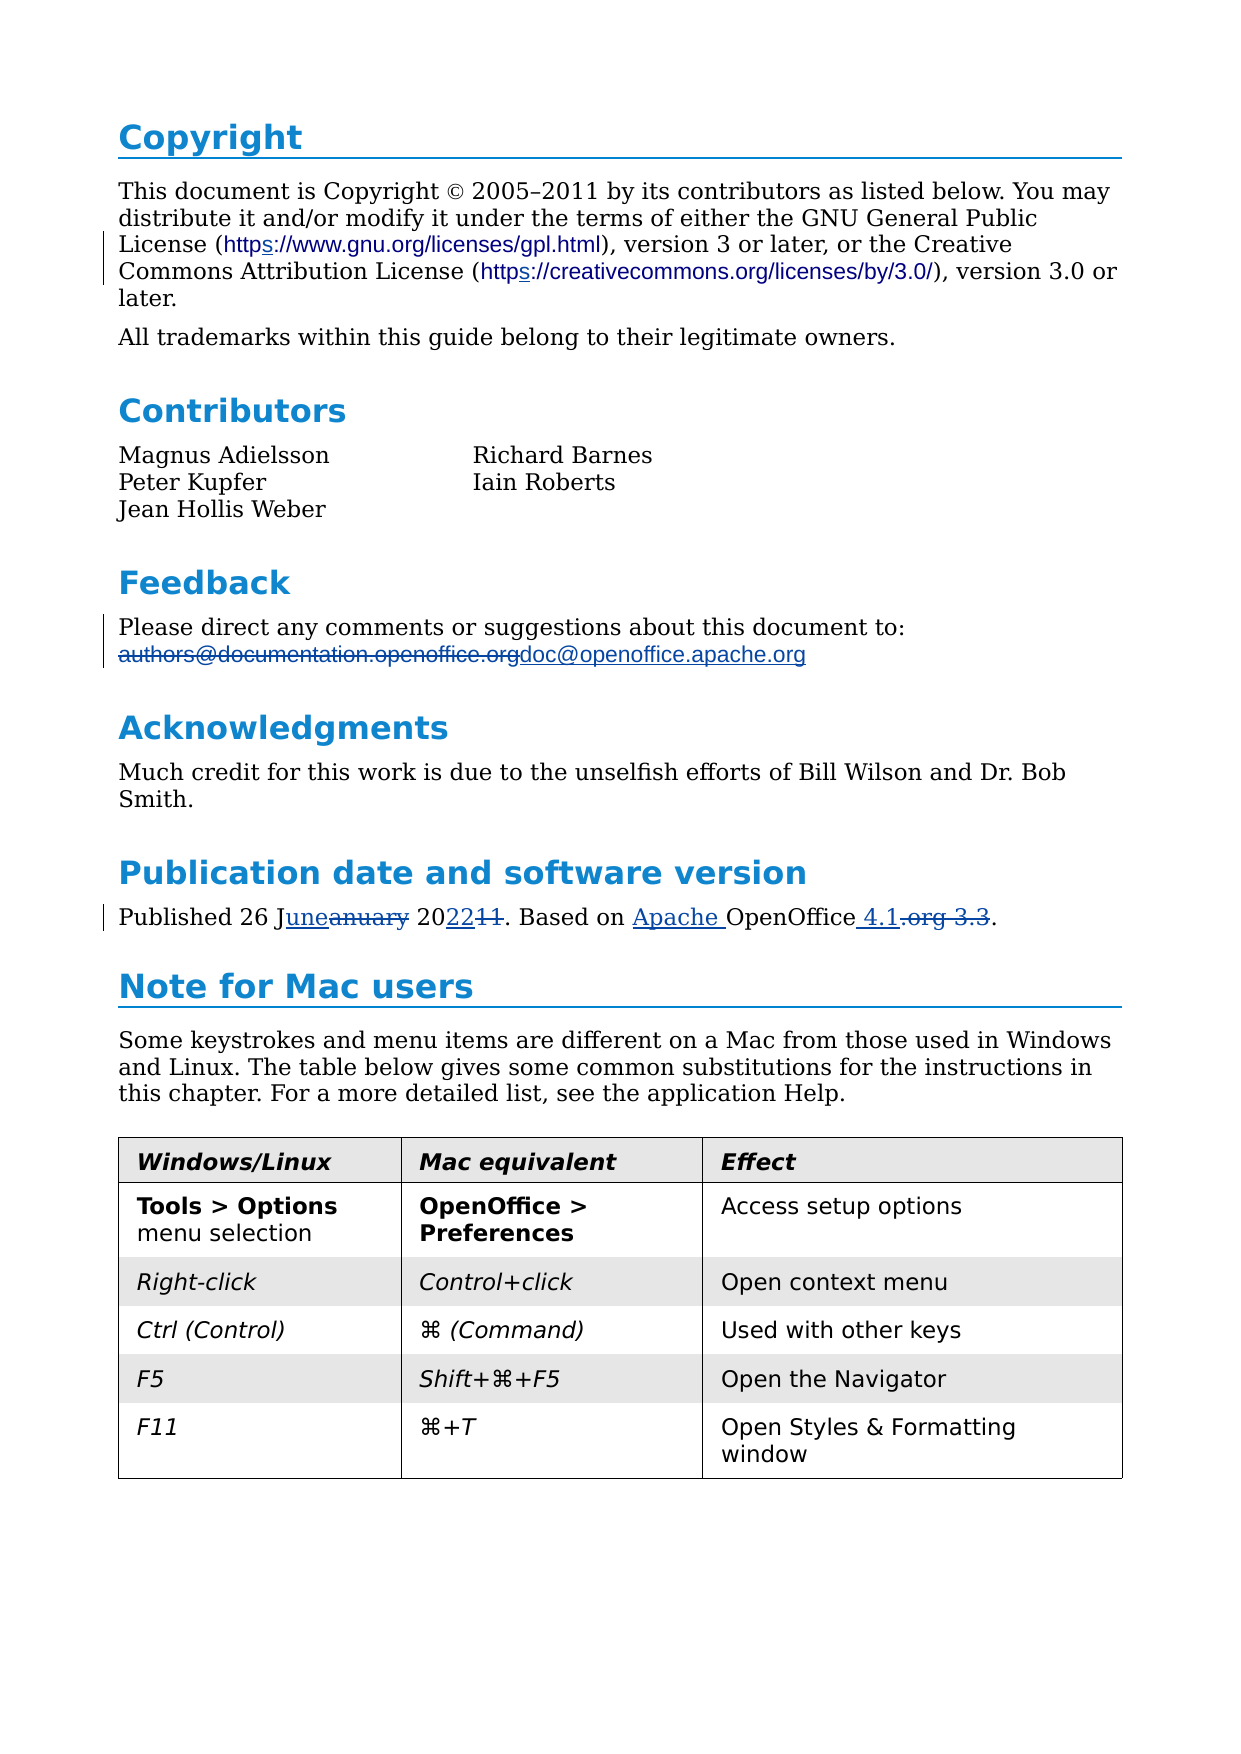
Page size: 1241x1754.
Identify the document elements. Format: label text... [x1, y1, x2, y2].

table_cell Ctrl (Control) [119, 1306, 401, 1354]
text Please direct any comments or suggestions about this document to: doc@openoffice.apache.org [118, 614, 1122, 667]
text This document is Copyright © 2005–2011 by its contributors as listed below. You may distribute it and/or modify it under the terms of either the GNU General Public License (https://www.gnu.org/licenses/gpl.html), version 3 or later, or the Creative Commons Attribution License (https://creativecommons.org/licenses/by/3.0/), version 3.0 or later. [118, 178, 1122, 312]
text Feedback [118, 565, 1122, 602]
text Contributors [118, 393, 1122, 430]
table_cell Open context menu [703, 1257, 1122, 1306]
text All trademarks within this guide belong to their legitimate owners. [118, 324, 1122, 351]
text Publication date and software version [118, 854, 1122, 892]
text Much credit for this work is due to the unselfish efforts of Bill Wilson and Dr. Bob Smith. [118, 759, 1122, 813]
table_header Mac equivalent [402, 1138, 702, 1182]
table_cell F11 [119, 1403, 401, 1478]
table_cell Used with other keys [703, 1306, 1122, 1354]
table_header Windows/Linux [119, 1138, 401, 1182]
table_header Effect [703, 1138, 1122, 1182]
table_cell Open Styles & Formatting window [703, 1403, 1122, 1478]
table_cell Shift+z+F5 [402, 1354, 702, 1403]
subtitle Copyright [118, 118, 1122, 157]
table_cell Tools > Options menu selection [119, 1183, 401, 1257]
text Published 26 June 2022. Based on Apache OpenOffice 4.1. [118, 904, 1122, 931]
table_cell Right-click [119, 1257, 401, 1306]
subtitle Note for Mac users [118, 967, 1122, 1006]
table_cell F5 [119, 1354, 401, 1403]
table_cell z+T [402, 1403, 702, 1478]
table_cell OpenOffice > Preferences [402, 1183, 702, 1257]
table_cell Control+click [402, 1257, 702, 1306]
table_cell Open the Navigator [703, 1354, 1122, 1403]
text Some keystrokes and menu items are different on a Mac from those used in Windows and Linux. The table below gives some common substitutions for the instructions in this chapter. For a more detailed list, see the application Help. [118, 1027, 1122, 1107]
text Acknowledgments [118, 709, 1122, 747]
text Magnus Adielsson Richard Barnes Peter Kupfer Iain Roberts Jean Hollis Weber [118, 443, 1122, 523]
table_cell Access setup options [703, 1183, 1122, 1257]
table_cell z (Command) [402, 1306, 702, 1354]
